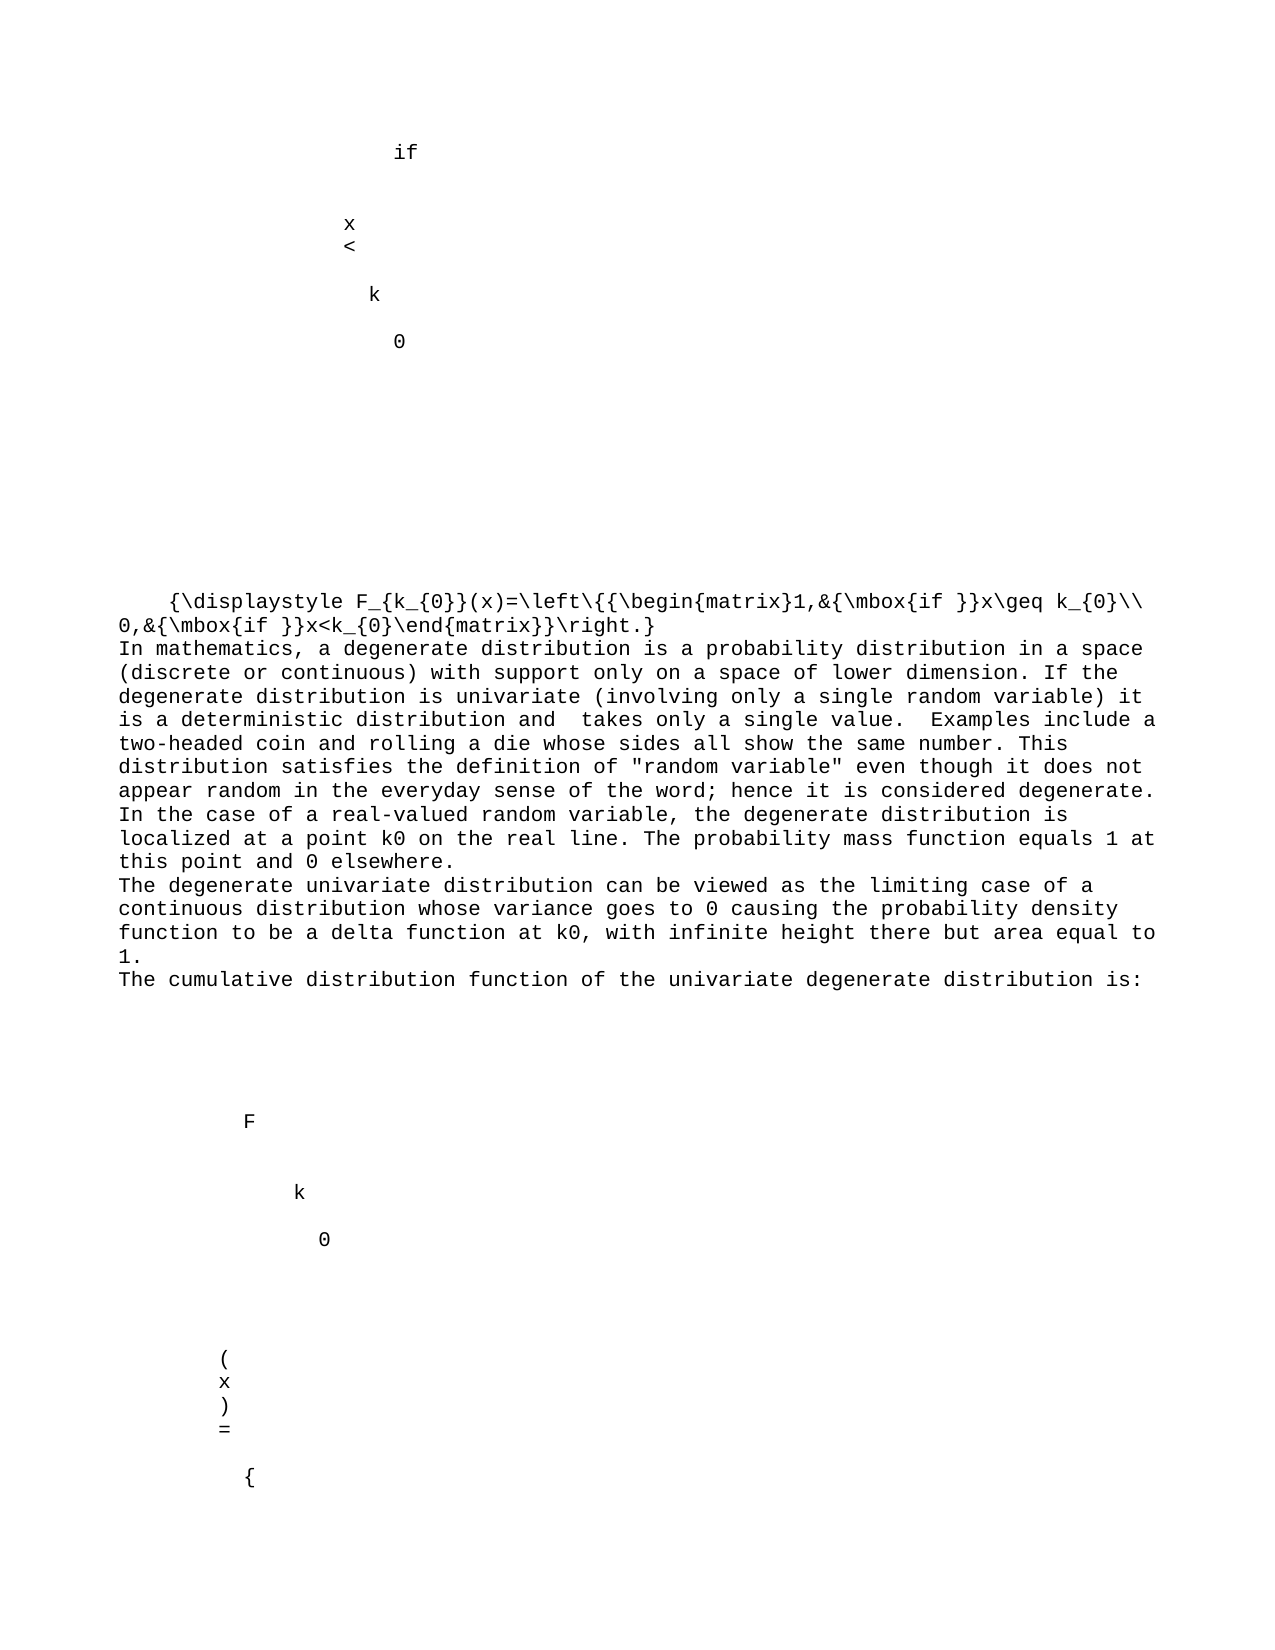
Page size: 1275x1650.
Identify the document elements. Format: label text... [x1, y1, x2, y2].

text {\displaystyle F_{k_{0}}(x)=\left\{{\begin{matrix}1,&{\mbox{if }}x\geq k_{0}\\0,&{\mbox{if }}x<k_{0}\end{matrix}}\right.} [118, 591, 1157, 638]
text F [118, 1111, 1157, 1135]
text k [118, 1182, 1157, 1206]
text 0 [118, 1229, 1157, 1253]
text = [118, 1419, 1157, 1442]
text ( [118, 1348, 1157, 1371]
text { [118, 1466, 1157, 1489]
text The cumulative distribution function of the univariate degenerate distribution is: [118, 969, 1157, 993]
text In the case of a real-valued random variable, the degenerate distribution is localized at a point k0 on the real line. The probability mass function equals 1 at this point and 0 elsewhere. [118, 804, 1157, 875]
text x [118, 213, 1157, 236]
text if [118, 142, 1157, 165]
text x [118, 1371, 1157, 1395]
text < [118, 236, 1157, 260]
text In mathematics, a degenerate distribution is a probability distribution in a space (discrete or continuous) with support only on a space of lower dimension. If the degenerate distribution is univariate (involving only a single random variable) it is a deterministic distribution and takes only a single value. Examples include a two-headed coin and rolling a die whose sides all show the same number. This distribution satisfies the definition of "random variable" even though it does not appear random in the everyday sense of the word; hence it is considered degenerate. [118, 638, 1157, 804]
text k [118, 284, 1157, 307]
text ) [118, 1395, 1157, 1419]
text 0 [118, 331, 1157, 354]
text The degenerate univariate distribution can be viewed as the limiting case of a continuous distribution whose variance goes to 0 causing the probability density function to be a delta function at k0, with infinite height there but area equal to 1. [118, 875, 1157, 969]
